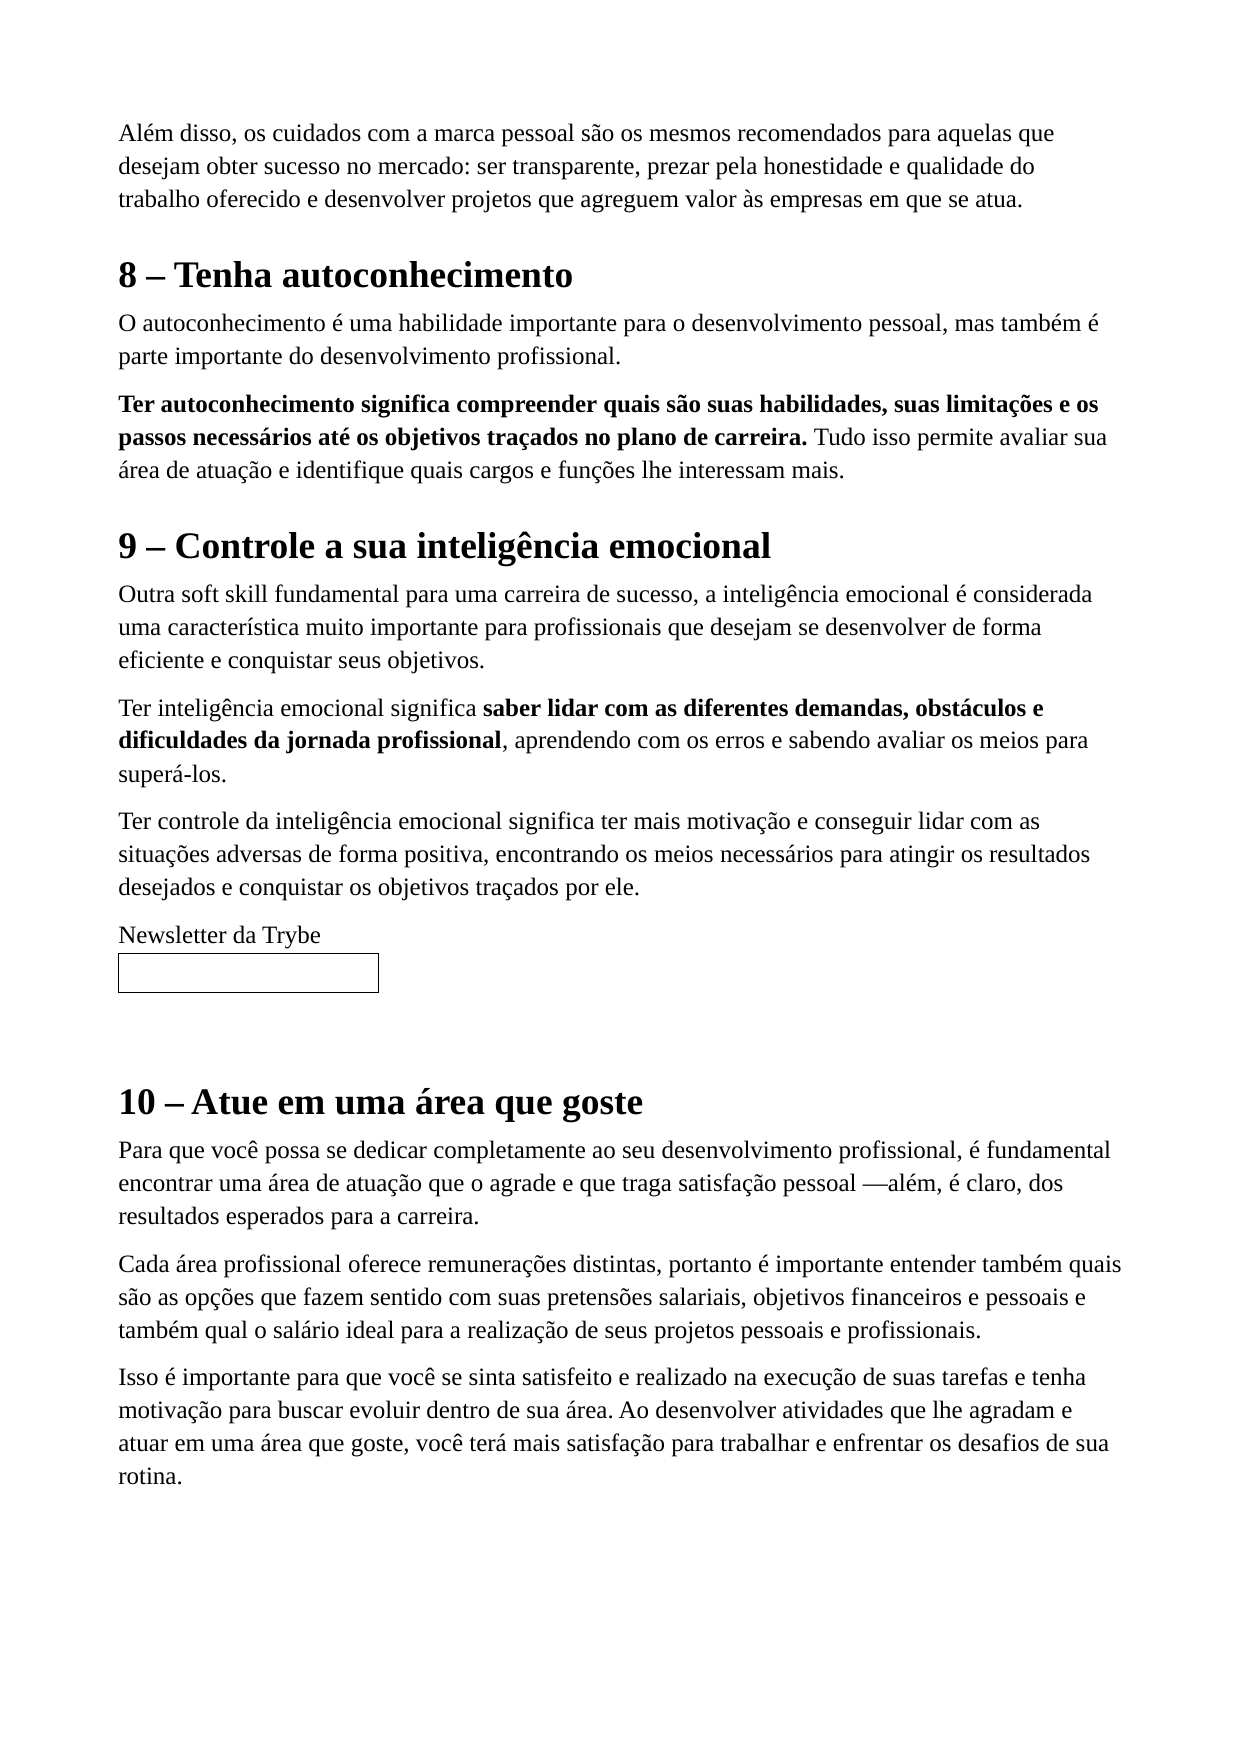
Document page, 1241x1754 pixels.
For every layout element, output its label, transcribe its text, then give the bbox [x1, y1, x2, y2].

text Ter controle da inteligência emocional significa ter mais motivação e conseguir lidar com as situações adversas de forma positiva, encontrando os meios necessários para atingir os resultados desejados e conquistar os objetivos traçados por ele. [118, 806, 1122, 901]
text O autoconhecimento é uma habilidade importante para o desenvolvimento pessoal, mas também é parte importante do desenvolvimento profissional. [118, 308, 1122, 370]
text Para que você possa se dedicar completamente ao seu desenvolvimento profissional, é fundamental encontrar uma área de atuação que o agrade e que traga satisfação pessoal —além, é claro, dos resultados esperados para a carreira. [118, 1135, 1122, 1230]
text Outra soft skill fundamental para uma carreira de sucesso, a inteligência emocional é considerada uma característica muito importante para profissionais que desejam se desenvolver de forma eficiente e conquistar seus objetivos. [118, 579, 1122, 674]
text Newsletter da Trybe [118, 920, 1122, 949]
text Cada área profissional oferece remunerações distintas, portanto é importante entender também quais são as opções que fazem sentido com suas pretensões salariais, objetivos financeiros e pessoais e também qual o salário ideal para a realização de seus projetos pessoais e profissionais. [118, 1249, 1122, 1343]
text Ter autoconhecimento significa compreender quais são suas habilidades, suas limitações e os passos necessários até os objetivos traçados no plano de carreira. Tudo isso permite avaliar sua área de atuação e identifique quais cargos e funções lhe interessam mais. [118, 389, 1122, 484]
text Isso é importante para que você se sinta satisfeito e realizado na execução de suas tarefas e tenha motivação para buscar evoluir dentro de sua área. Ao desenvolver atividades que lhe agradam e atuar em uma área que goste, você terá mais satisfação para trabalhar e enfrentar os desafios de sua rotina. [118, 1362, 1122, 1490]
text Ter inteligência emocional significa saber lidar com as diferentes demandas, obstáculos e dificuldades da jornada profissional, aprendendo com os erros e sabendo avaliar os meios para superá-los. [118, 693, 1122, 787]
subtitle 8 – Tenha autoconhecimento [118, 253, 1122, 296]
text Além disso, os cuidados com a marca pessoal são os mesmos recomendados para aquelas que desejam obter sucesso no mercado: ser transparente, prezar pela honestidade e qualidade do trabalho oferecido e desenvolver projetos que agreguem valor às empresas em que se atua. [118, 118, 1122, 213]
subtitle 10 – Atue em uma área que goste [118, 1079, 1122, 1122]
subtitle 9 – Controle a sua inteligência emocional [118, 523, 1122, 566]
